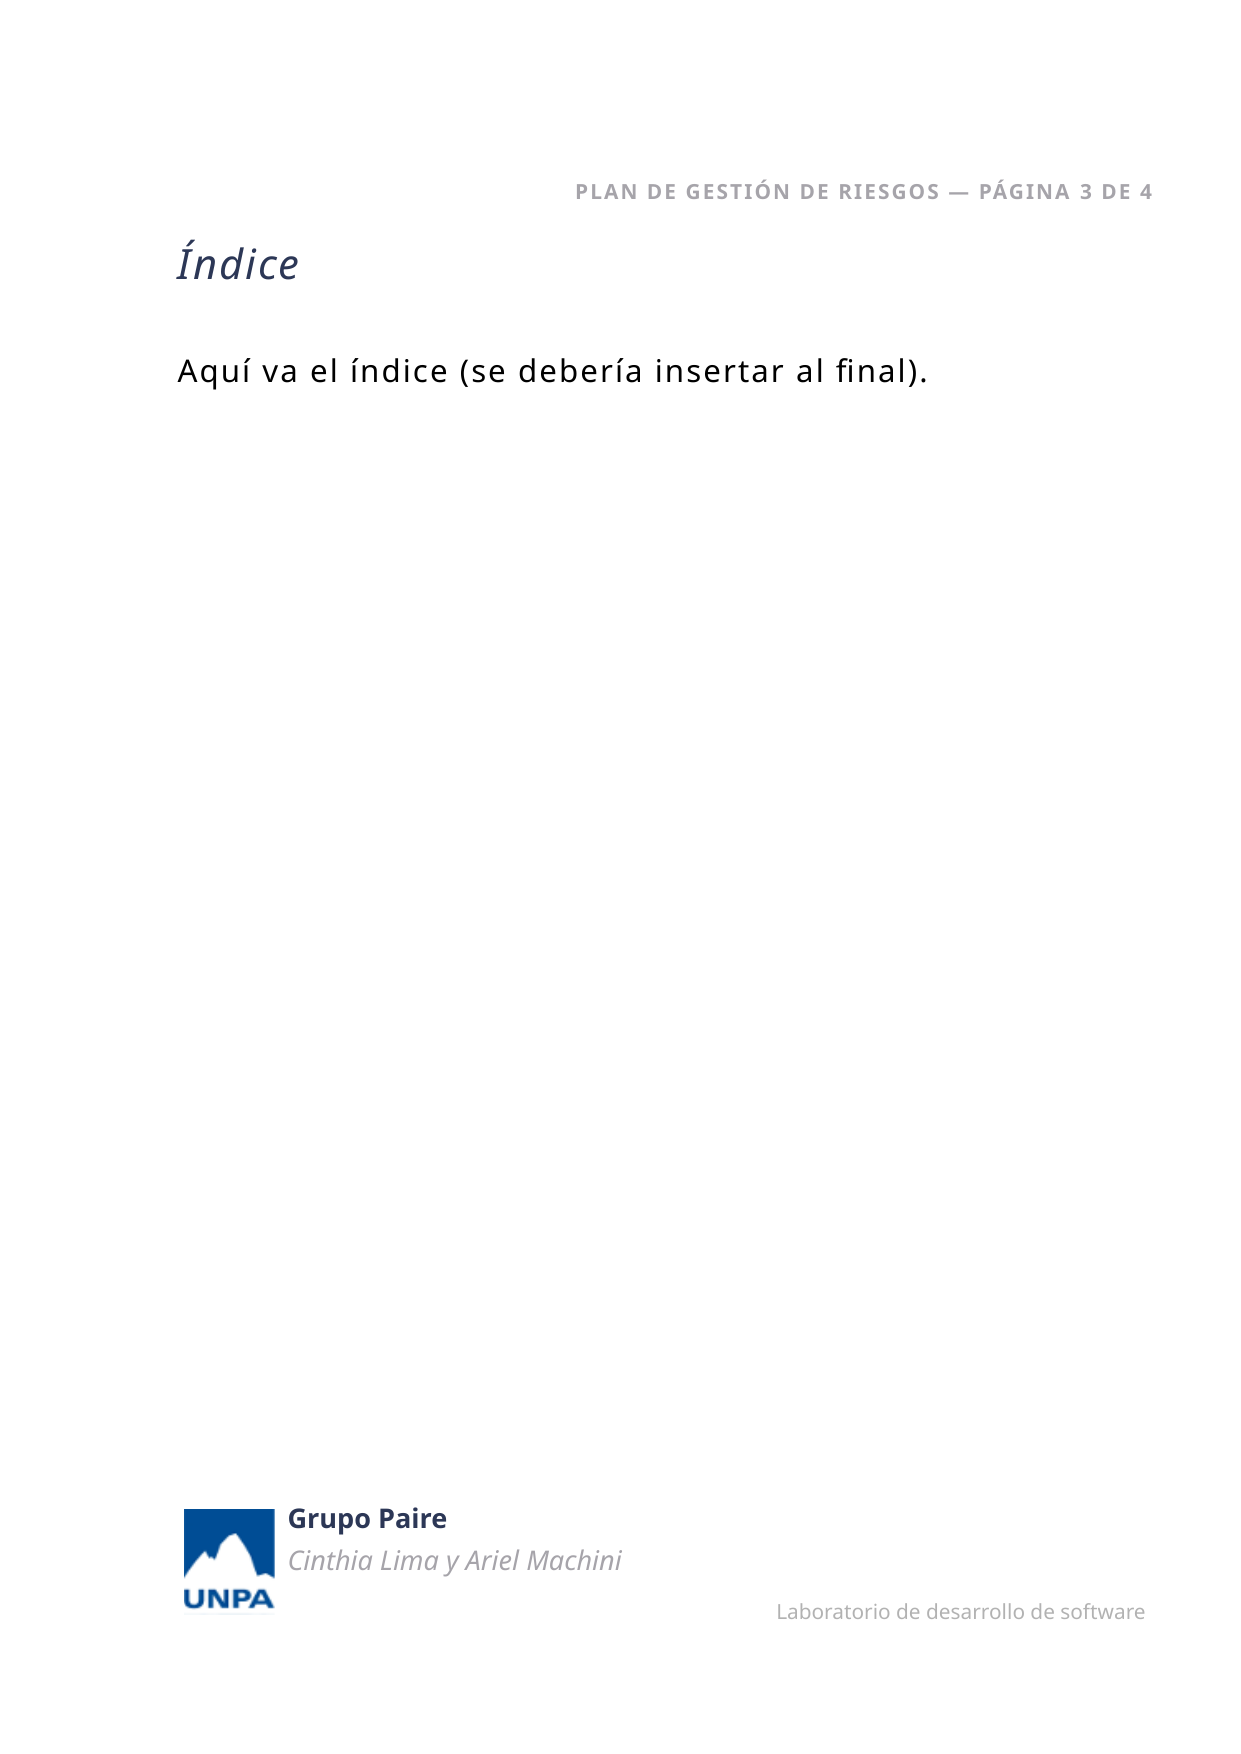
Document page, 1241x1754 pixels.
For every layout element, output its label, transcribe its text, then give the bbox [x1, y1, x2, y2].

text Índice [177, 235, 1152, 292]
text Aquí va el índice (se debería insertar al final). [177, 349, 1152, 392]
picture [184, 1509, 275, 1615]
